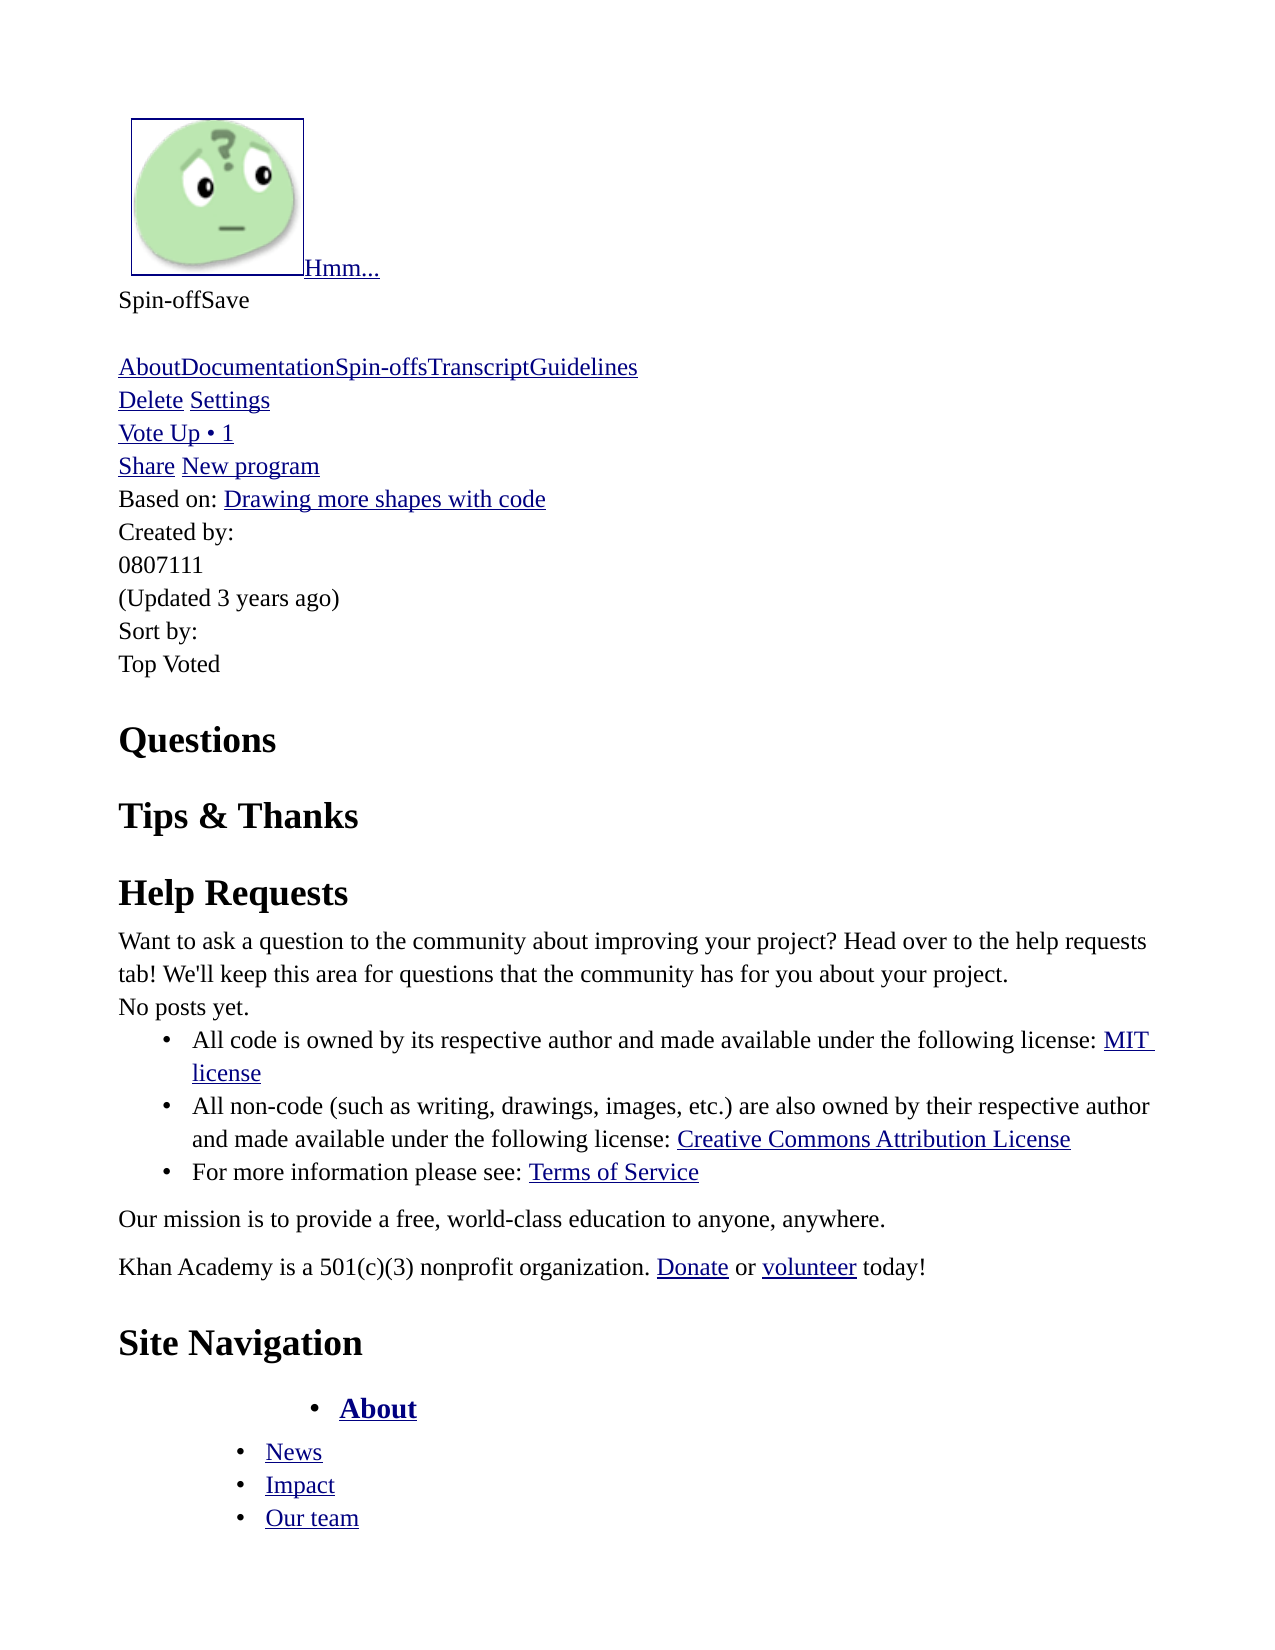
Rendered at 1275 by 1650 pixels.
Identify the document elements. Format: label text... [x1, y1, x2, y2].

list Impact [236, 1470, 1157, 1499]
list Our team [236, 1503, 1157, 1532]
text Created by: [118, 517, 1157, 546]
text No posts yet. [118, 992, 1157, 1021]
text Hmm... [131, 118, 1157, 281]
text Want to ask a question to the community about improving your project? Head over to the help requests tab! We'll keep this area for questions that the community has for you about your project. [118, 926, 1157, 988]
text Delete Settings [118, 385, 1157, 413]
text Spin-offSave [118, 286, 1157, 314]
text (Updated 3 years ago) [118, 583, 1157, 612]
text AboutDocumentationSpin-offsTranscriptGuidelines [118, 352, 1157, 380]
subtitle About [309, 1391, 1157, 1424]
subtitle Tips & Thanks [118, 794, 1157, 837]
text Khan Academy is a 501(c)(3) nonprofit organization. Donate or volunteer today! [118, 1252, 1157, 1281]
picture [132, 120, 303, 274]
text Based on: Drawing more shapes with code [118, 484, 1157, 512]
subtitle Site Navigation [118, 1321, 1157, 1364]
list All code is owned by its respective author and made available under the following license: MIT license [162, 1025, 1157, 1087]
subtitle Questions [118, 717, 1157, 760]
text Vote Up • 1 [118, 418, 1157, 446]
list For more information please see: Terms of Service [162, 1157, 1157, 1186]
text Sort by: [118, 616, 1157, 644]
text Top Voted [118, 649, 1157, 678]
subtitle Help Requests [118, 870, 1157, 913]
text Share New program [118, 451, 1157, 479]
list News [236, 1437, 1157, 1466]
text 0807111 [118, 550, 1157, 578]
list All non-code (such as writing, drawings, images, etc.) are also owned by their respective author and made available under the following license: Creative Commons Attribution License [162, 1091, 1157, 1153]
text Our mission is to provide a free, world-class education to anyone, anywhere. [118, 1204, 1157, 1233]
